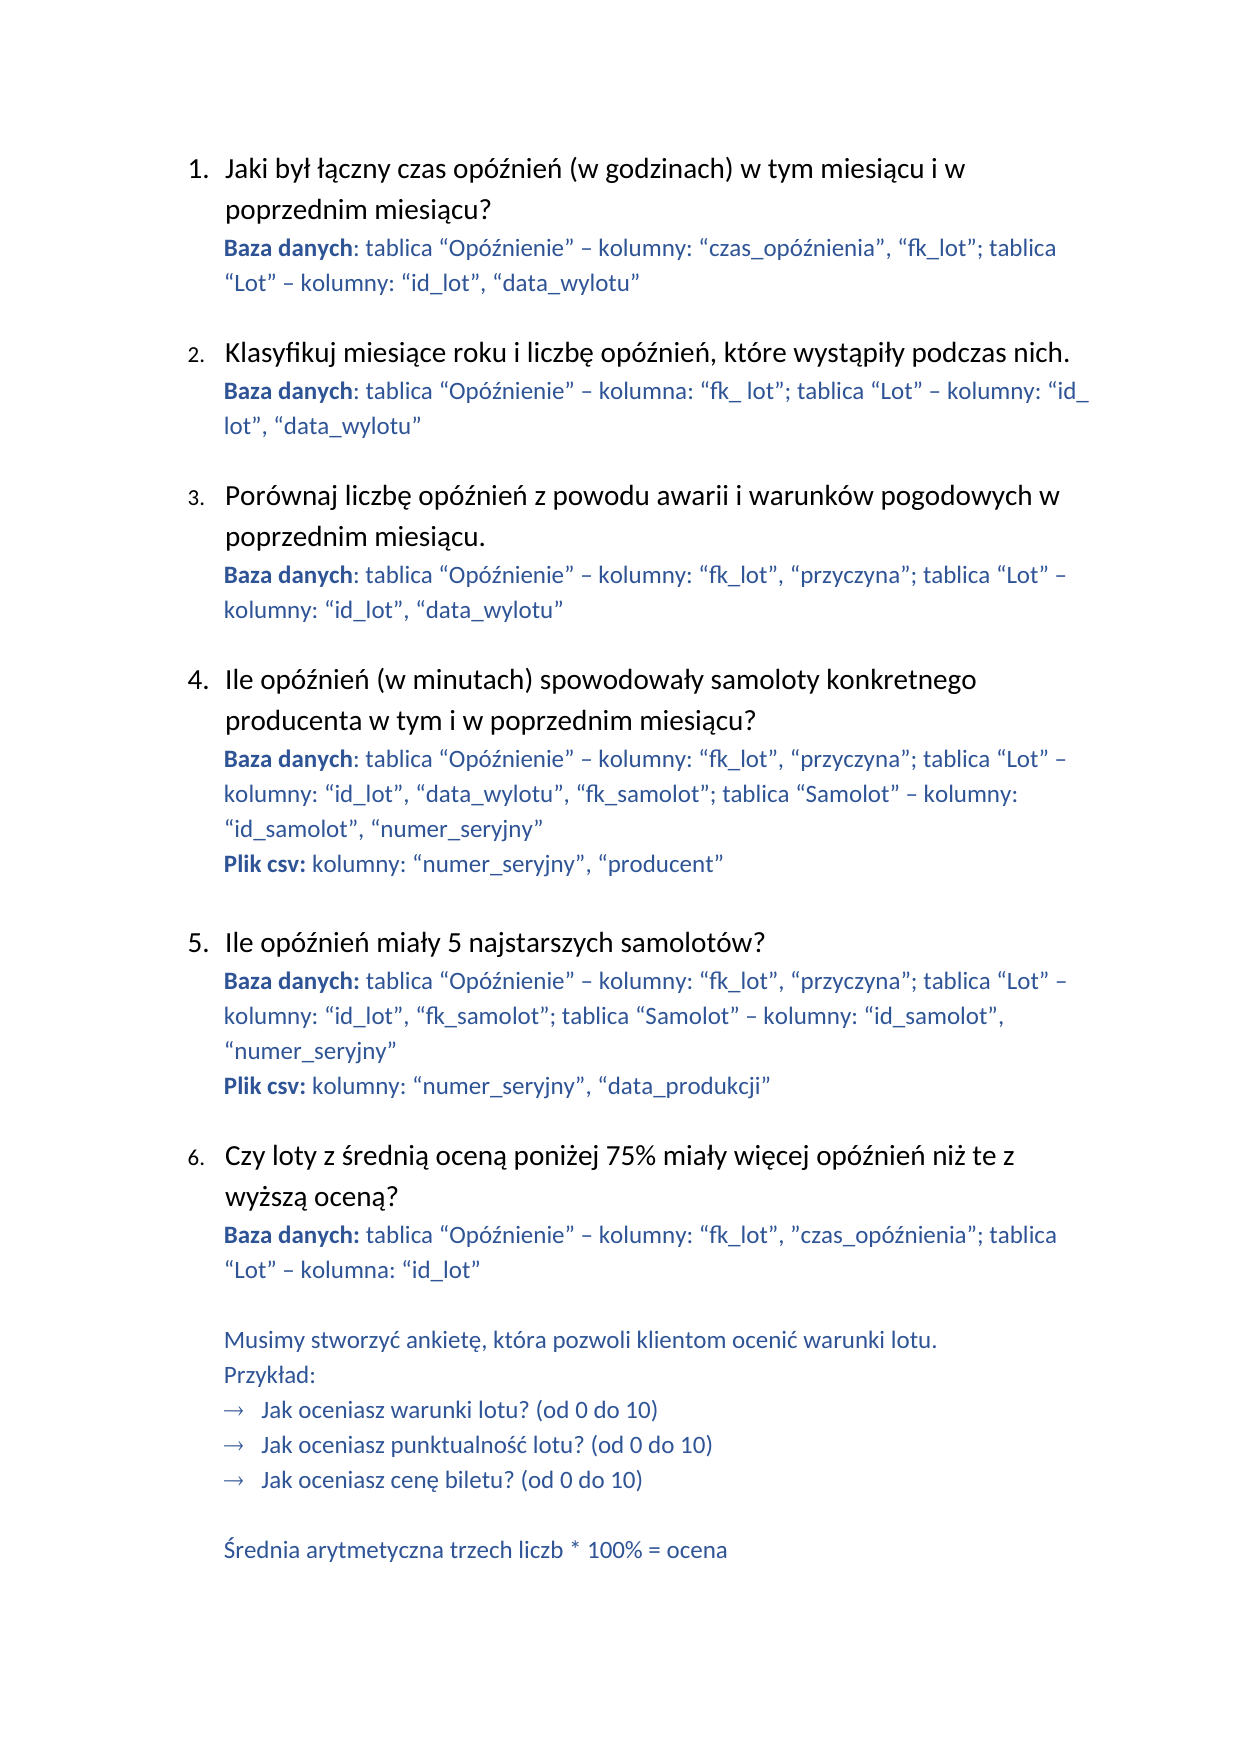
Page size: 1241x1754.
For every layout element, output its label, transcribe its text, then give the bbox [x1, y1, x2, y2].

text Baza danych: tablica “Opóźnienie” – kolumny: “fk_lot”, “przyczyna”; tablica “Lot” – kolumny: “id_lot”, “data_wylotu” [150, 559, 1090, 624]
text Plik csv: kolumny: “numer_seryjny”, “data_produkcji” [224, 1070, 1090, 1101]
text Baza danych: tablica “Opóźnienie” – kolumny: “fk_lot”, “przyczyna”; tablica “Lot” – kolumny: “id_lot”, “data_wylotu”, “fk_samolot”; tablica “Samolot” – kolumny: “id_samolot”, “numer_seryjny” [224, 743, 1090, 844]
list Jaki był łączny czas opóźnień (w godzinach) w tym miesiącu i w poprzednim miesiącu? [187, 150, 1090, 227]
text Średnia arytmetyczna trzech liczb * 100% = ocena [224, 1534, 1090, 1564]
list Ile opóźnień (w minutach) spowodowały samoloty konkretnego producenta w tym i w poprzednim miesiącu? [187, 661, 1090, 738]
text Baza danych: tablica “Opóźnienie” – kolumny: “fk_lot”, ”czas_opóźnienia”; tablica “Lot” – kolumna: “id_lot” [224, 1219, 1090, 1284]
list Porównaj liczbę opóźnień z powodu awarii i warunków pogodowych w poprzednim miesiącu. [187, 477, 1090, 554]
list Jak oceniasz warunki lotu? (od 0 do 10) [224, 1394, 1090, 1424]
list Klasyfikuj miesiące roku i liczbę opóźnień, które wystąpiły podczas nich. [187, 334, 1090, 370]
text Baza danych: tablica “Opóźnienie” – kolumny: “fk_lot”, “przyczyna”; tablica “Lot” – kolumny: “id_lot”, “fk_samolot”; tablica “Samolot” – kolumny: “id_samolot”, “numer_seryjny” [224, 965, 1090, 1066]
list Czy loty z średnią oceną poniżej 75% miały więcej opóźnień niż te z wyższą oceną? [187, 1137, 1090, 1214]
text Musimy stworzyć ankietę, która pozwoli klientom ocenić warunki lotu. [224, 1324, 1090, 1354]
list Jak oceniasz cenę biletu? (od 0 do 10) [224, 1464, 1090, 1494]
text Baza danych: tablica “Opóźnienie” – kolumny: “czas_opóźnienia”, “fk_lot”; tablica “Lot” – kolumny: “id_lot”, “data_wylotu” [150, 232, 1090, 297]
text Baza danych: tablica “Opóźnienie” – kolumna: “fk_ lot”; tablica “Lot” – kolumny: “id_ lot”, “data_wylotu” [150, 375, 1090, 441]
text Przykład: [224, 1359, 1090, 1389]
list Ile opóźnień miały 5 najstarszych samolotów? [187, 924, 1090, 960]
text Plik csv: kolumny: “numer_seryjny”, “producent” [224, 848, 1090, 879]
list Jak oceniasz punktualność lotu? (od 0 do 10) [224, 1429, 1090, 1459]
